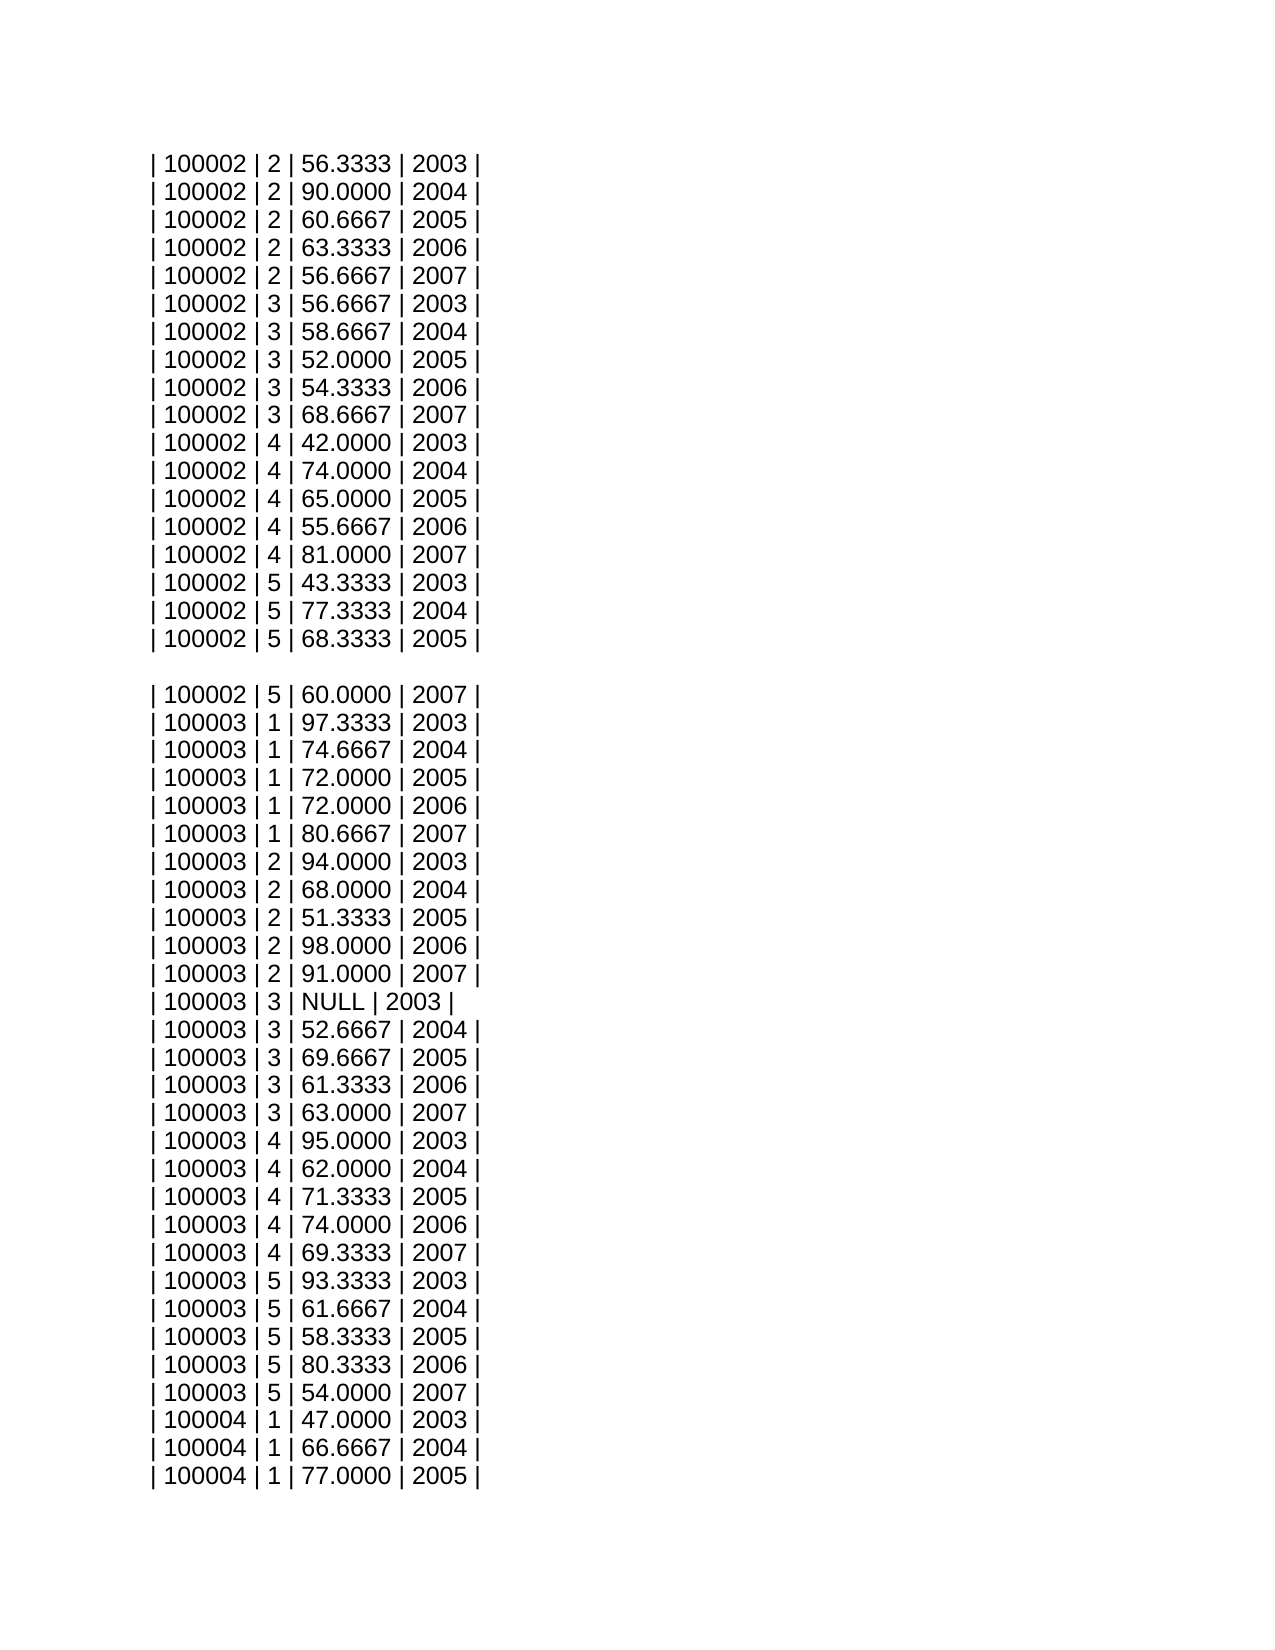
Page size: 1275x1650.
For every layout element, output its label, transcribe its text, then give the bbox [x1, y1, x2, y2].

text | 100003 | 3 | 69.6667 | 2005 | [150, 1043, 1125, 1071]
text | 100002 | 3 | 56.6667 | 2003 | [150, 289, 1125, 317]
text | 100002 | 4 | 65.0000 | 2005 | [150, 485, 1125, 513]
text | 100004 | 1 | 77.0000 | 2005 | [150, 1462, 1125, 1490]
text | 100003 | 4 | 95.0000 | 2003 | [150, 1127, 1125, 1155]
text | 100004 | 1 | 47.0000 | 2003 | [150, 1406, 1125, 1434]
text | 100003 | 1 | 72.0000 | 2005 | [150, 764, 1125, 792]
text | 100003 | 5 | 80.3333 | 2006 | [150, 1350, 1125, 1378]
text | 100002 | 5 | 43.3333 | 2003 | [150, 569, 1125, 597]
text | 100003 | 4 | 62.0000 | 2004 | [150, 1155, 1125, 1183]
text | 100003 | 1 | 72.0000 | 2006 | [150, 792, 1125, 820]
text | 100002 | 3 | 58.6667 | 2004 | [150, 317, 1125, 345]
text | 100003 | 5 | 61.6667 | 2004 | [150, 1294, 1125, 1322]
text | 100003 | 5 | 54.0000 | 2007 | [150, 1378, 1125, 1406]
text | 100003 | 4 | 69.3333 | 2007 | [150, 1239, 1125, 1267]
text | 100002 | 2 | 56.3333 | 2003 | [150, 150, 1125, 178]
text | 100002 | 5 | 68.3333 | 2005 | [150, 624, 1125, 652]
text | 100003 | 2 | 98.0000 | 2006 | [150, 932, 1125, 959]
text | 100002 | 3 | 54.3333 | 2006 | [150, 373, 1125, 401]
text | 100003 | 3 | 52.6667 | 2004 | [150, 1015, 1125, 1043]
text | 100002 | 4 | 74.0000 | 2004 | [150, 457, 1125, 485]
text | 100002 | 2 | 63.3333 | 2006 | [150, 234, 1125, 262]
text | 100002 | 5 | 60.0000 | 2007 | [150, 680, 1125, 708]
text | 100003 | 3 | 61.3333 | 2006 | [150, 1071, 1125, 1099]
text | 100003 | 4 | 71.3333 | 2005 | [150, 1183, 1125, 1211]
text | 100002 | 5 | 77.3333 | 2004 | [150, 597, 1125, 624]
text | 100003 | 2 | 91.0000 | 2007 | [150, 959, 1125, 987]
text | 100003 | 3 | 63.0000 | 2007 | [150, 1099, 1125, 1127]
text | 100003 | 3 | NULL | 2003 | [150, 987, 1125, 1015]
text | 100003 | 2 | 51.3333 | 2005 | [150, 904, 1125, 932]
text | 100003 | 1 | 97.3333 | 2003 | [150, 708, 1125, 736]
text | 100002 | 2 | 60.6667 | 2005 | [150, 206, 1125, 234]
text | 100003 | 1 | 80.6667 | 2007 | [150, 820, 1125, 848]
text | 100003 | 5 | 93.3333 | 2003 | [150, 1267, 1125, 1294]
text | 100003 | 1 | 74.6667 | 2004 | [150, 736, 1125, 764]
text | 100003 | 2 | 68.0000 | 2004 | [150, 876, 1125, 904]
text | 100002 | 2 | 56.6667 | 2007 | [150, 262, 1125, 289]
text | 100004 | 1 | 66.6667 | 2004 | [150, 1434, 1125, 1462]
text | 100003 | 4 | 74.0000 | 2006 | [150, 1211, 1125, 1239]
text | 100002 | 4 | 81.0000 | 2007 | [150, 541, 1125, 569]
text | 100003 | 2 | 94.0000 | 2003 | [150, 848, 1125, 876]
text | 100002 | 3 | 68.6667 | 2007 | [150, 401, 1125, 429]
text | 100002 | 2 | 90.0000 | 2004 | [150, 178, 1125, 206]
text | 100002 | 4 | 55.6667 | 2006 | [150, 513, 1125, 541]
text | 100002 | 3 | 52.0000 | 2005 | [150, 345, 1125, 373]
text | 100003 | 5 | 58.3333 | 2005 | [150, 1322, 1125, 1350]
text | 100002 | 4 | 42.0000 | 2003 | [150, 429, 1125, 457]
